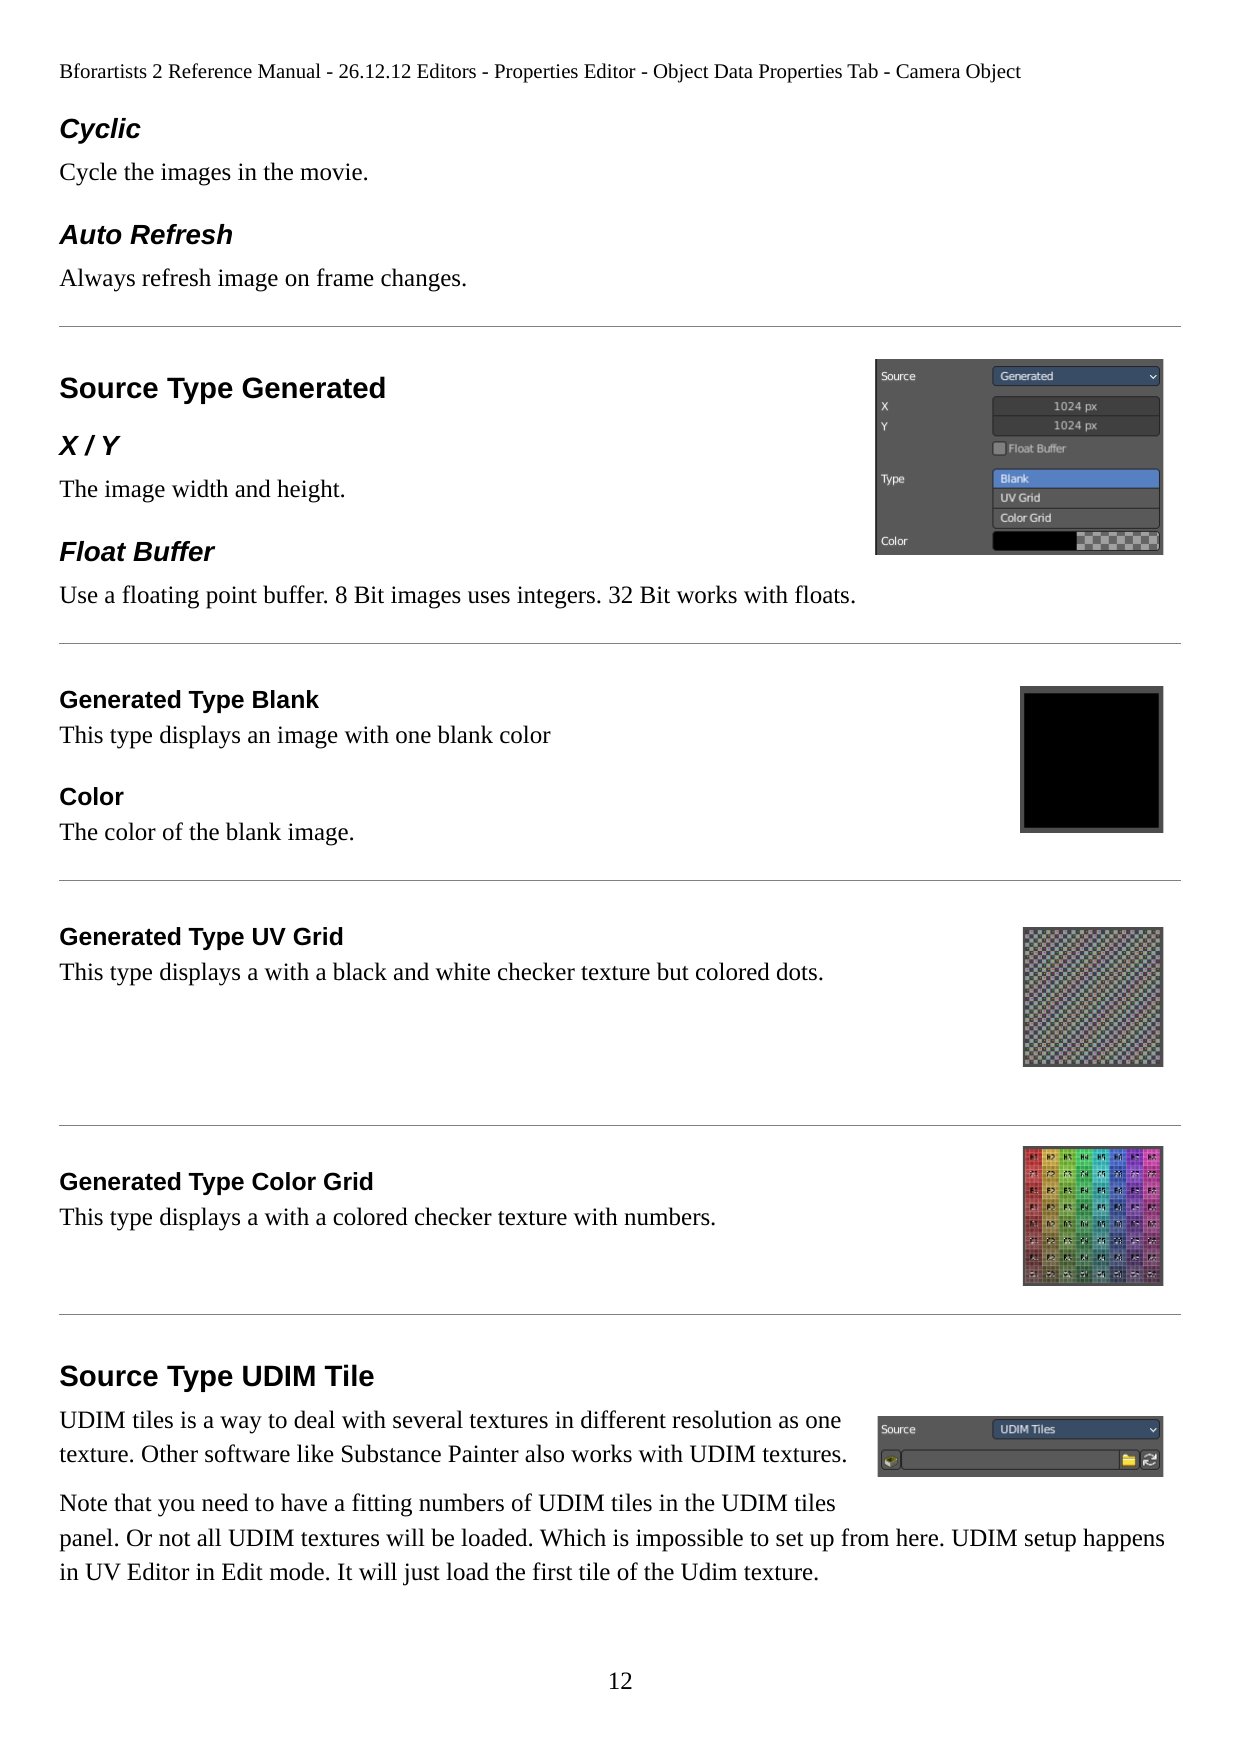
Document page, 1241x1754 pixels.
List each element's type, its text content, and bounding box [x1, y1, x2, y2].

subtitle Source Type Generated [59, 371, 875, 404]
text The image width and height. [59, 474, 875, 503]
picture [1020, 686, 1164, 833]
subtitle Cyclic [59, 113, 1181, 144]
text This type displays a with a colored checker texture with numbers. [59, 1202, 1022, 1231]
subtitle Generated Type Color Grid [59, 1167, 1022, 1196]
text The color of the blank image. [59, 817, 1181, 845]
subtitle [1164, 371, 1181, 404]
text UDIM tiles is a way to deal with several textures in different resolution as one texture. Other software like Substance Painter also works with UDIM textures. [59, 1405, 1181, 1468]
subtitle Float Buffer [59, 535, 1181, 567]
subtitle [1164, 429, 1181, 461]
subtitle X / Y [59, 429, 875, 461]
picture [877, 1416, 1164, 1477]
subtitle [1164, 686, 1181, 714]
picture [1022, 927, 1164, 1067]
text Use a floating point buffer. 8 Bit images uses integers. 32 Bit works with floats. [59, 580, 1181, 608]
subtitle Auto Refresh [59, 218, 1181, 250]
text Cycle the images in the movie. [59, 157, 1181, 186]
text Note that you need to have a fitting numbers of UDIM tiles in the UDIM tiles panel. Or not all UDIM textures will be loaded. Which is impossible to set up from here. UDIM setup happens in UV Editor in Edit mode. It will just load the first tile of the Udim texture. [59, 1488, 1181, 1586]
subtitle Generated Type Blank [59, 686, 1020, 714]
text This type displays an image with one blank color [59, 720, 1020, 749]
text Always refresh image on frame changes. [59, 263, 1181, 292]
picture [1022, 1146, 1164, 1286]
subtitle Color [59, 782, 1020, 810]
subtitle Source Type UDIM Tile [59, 1359, 1181, 1392]
subtitle Generated Type UV Grid [59, 922, 1181, 951]
picture [875, 359, 1164, 555]
subtitle [1164, 782, 1181, 810]
text This type displays a with a black and white checker texture but colored dots. [59, 957, 1022, 986]
